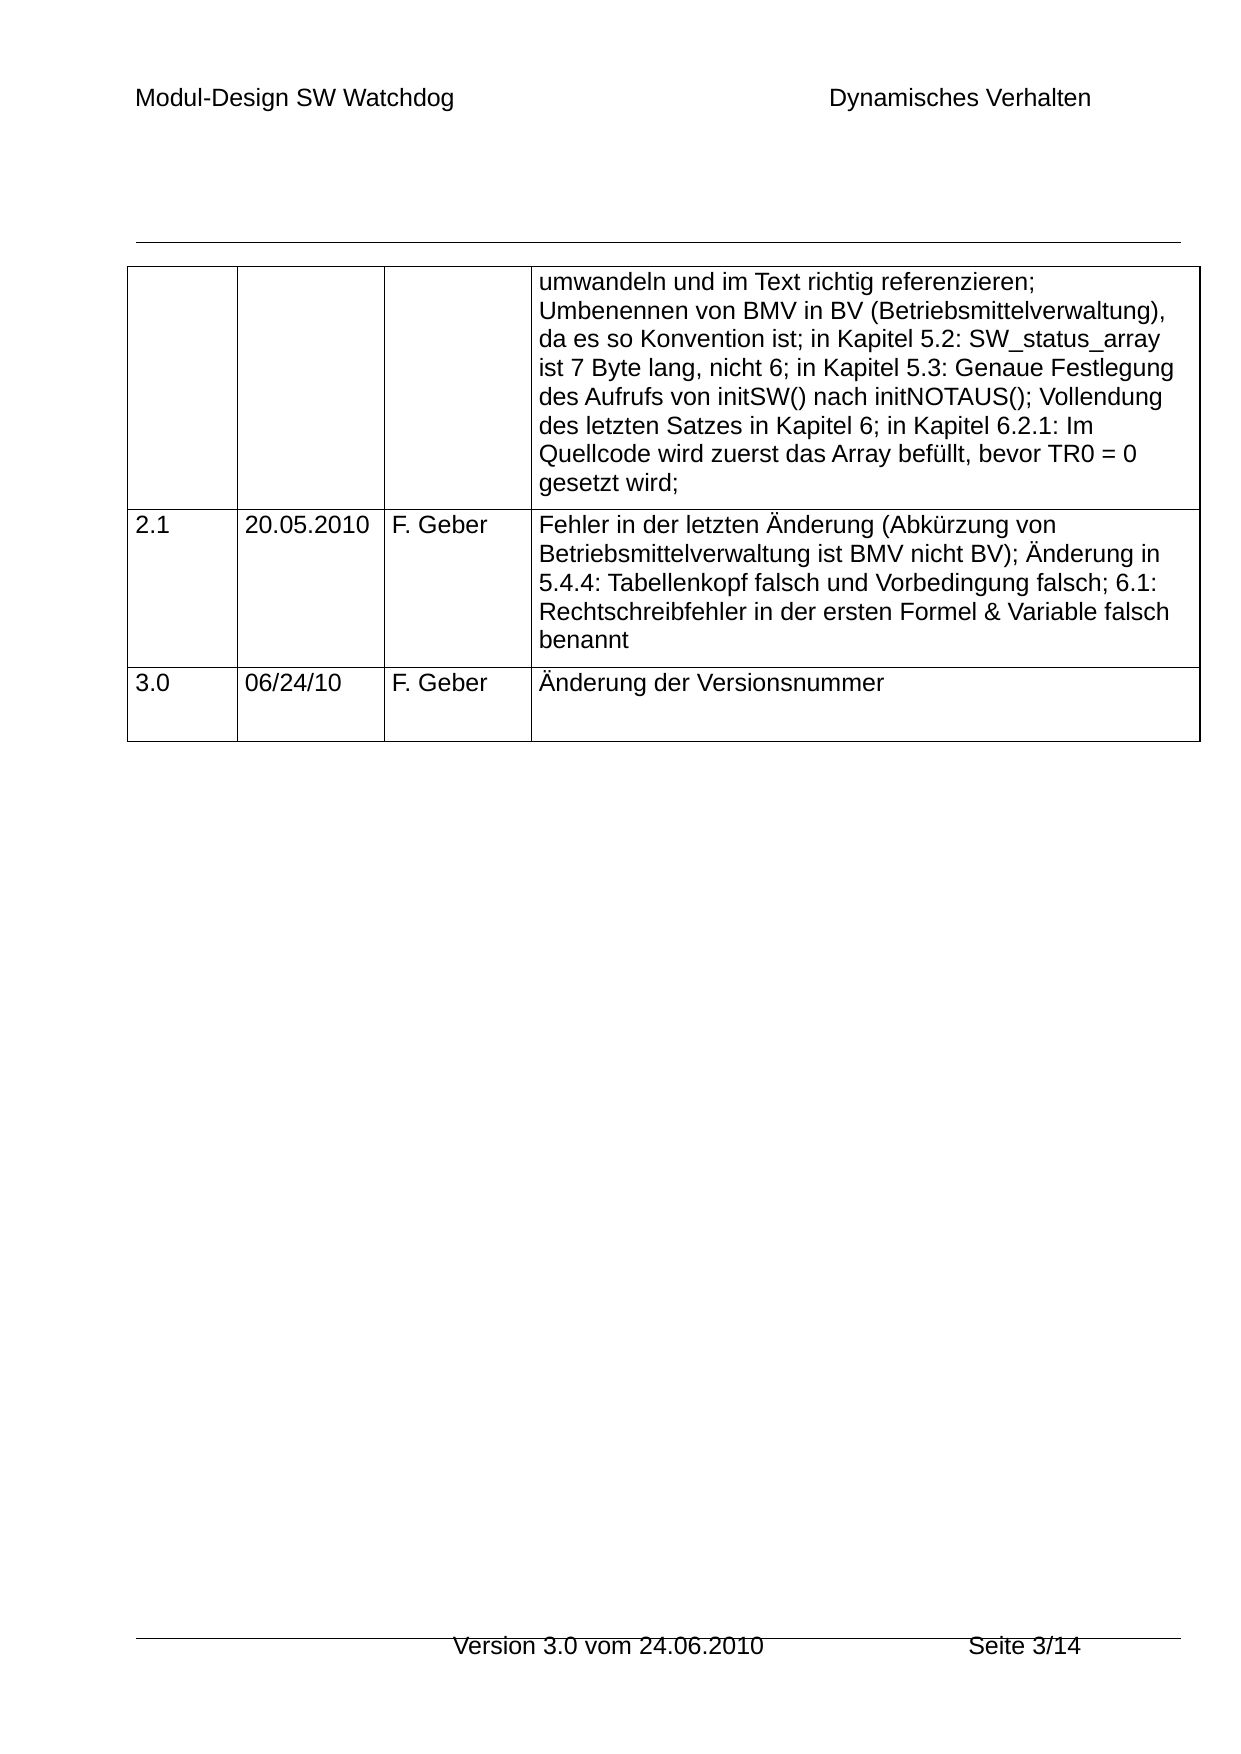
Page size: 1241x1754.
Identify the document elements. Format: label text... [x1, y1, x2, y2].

table_cell 20.05.2010 [238, 510, 384, 667]
table_cell umwandeln und im Text richtig referenzieren; Umbenennen von BMV in BV (Betriebsmittelverwaltung), da es so Konvention ist; in Kapitel 5.2: SW_status_array ist 7 Byte lang, nicht 6; in Kapitel 5.3: Genaue Festlegung des Aufrufs von initSW() nach initNOTAUS(); Vollendung des letzten Satzes in Kapitel 6; in Kapitel 6.2.1: Im Quellcode wird zuerst das Array befüllt, bevor TR0 = 0 gesetzt wird; [532, 267, 1199, 509]
table_cell Fehler in der letzten Änderung (Abkürzung von Betriebsmittelverwaltung ist BMV nicht BV); Änderung in 5.4.4: Tabellenkopf falsch und Vorbedingung falsch; 6.1: Rechtschreibfehler in der ersten Formel & Variable falsch benannt [532, 510, 1199, 667]
table_cell 2.1 [128, 510, 237, 667]
table_cell F. Geber [385, 668, 531, 741]
table_cell [238, 267, 384, 509]
table_cell 3.0 [128, 668, 237, 741]
table_cell 24.06.10 [238, 668, 384, 741]
table_cell F. Geber [385, 510, 531, 667]
table_cell Änderung der Versionsnummer [532, 668, 1199, 741]
table_cell [128, 267, 237, 509]
table_cell [385, 267, 531, 509]
